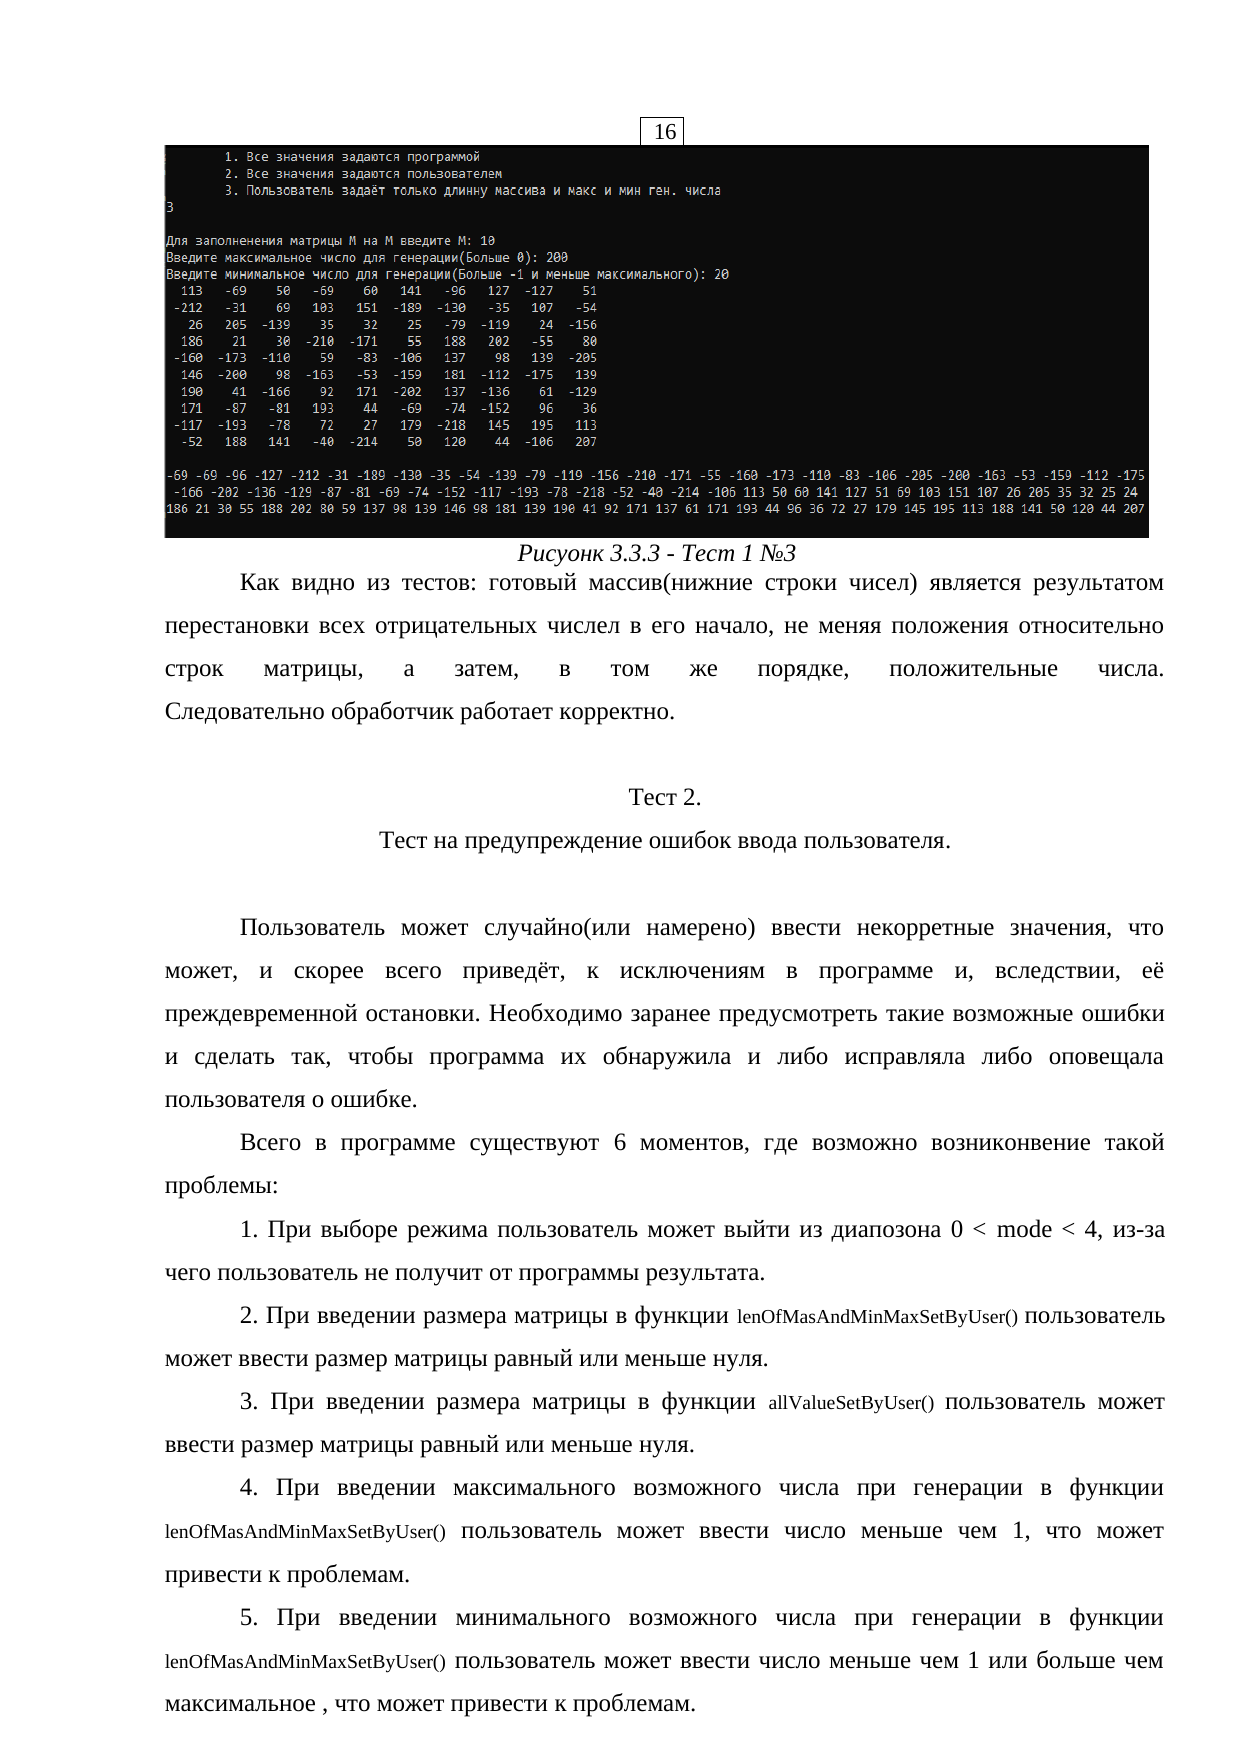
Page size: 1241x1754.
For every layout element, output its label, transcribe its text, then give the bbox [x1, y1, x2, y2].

text 4. При введении максимального возможного числа при генерации в функции lenOfMasAndMinMaxSetByUser() пользователь может ввести число меньше чем 1, что может привести к проблемам. [164, 1472, 1165, 1587]
text Всего в программе существуют 6 моментов, где возможно возниконвение такой проблемы: 1. При выборе режима пользователь может выйти из диапозона 0 < mode < 4, из-за чего пользователь не получит от программы результата. [164, 1127, 1165, 1286]
text 2. При введении размера матрицы в функции lenOfMasAndMinMaxSetByUser() пользователь может ввести размер матрицы равный или меньше нуля. [164, 1300, 1165, 1372]
text 3. При введении размера матрицы в функции allValueSetByUser() пользователь может ввести размер матрицы равный или меньше нуля. [164, 1386, 1165, 1458]
text Тест 2. [164, 782, 1165, 811]
text Рисуонк 3.3.3 - Тест 1 №3 [164, 538, 1149, 567]
text Тест на предупреждение ошибок ввода пользователя. [164, 826, 1165, 854]
text Пользователь может случайно(или намерено) ввести некорретные значения, что может, и скорее всего приведёт, к исключениям в программе и, вследствии, её преждевременной остановки. Необходимо заранее предусмотреть такие возможные ошибки и сделать так, чтобы программа их обнаружила и либо исправляла либо оповещала пользователя о ошибке. [164, 912, 1165, 1113]
picture [164, 145, 1149, 538]
text 5. При введении минимального возможного числа при генерации в функции lenOfMasAndMinMaxSetByUser() пользователь может ввести число меньше чем 1 или больше чем максимальное , что может привести к проблемам. [164, 1602, 1165, 1717]
text Как видно из тестов: готовый массив(нижние строки чисел) является результатом перестановки всех отрицательных числел в его начало, не меняя положения относительно строк матрицы, а затем, в том же порядке, положительные числа. Следовательно обработчик работает корректно. [164, 567, 1165, 725]
